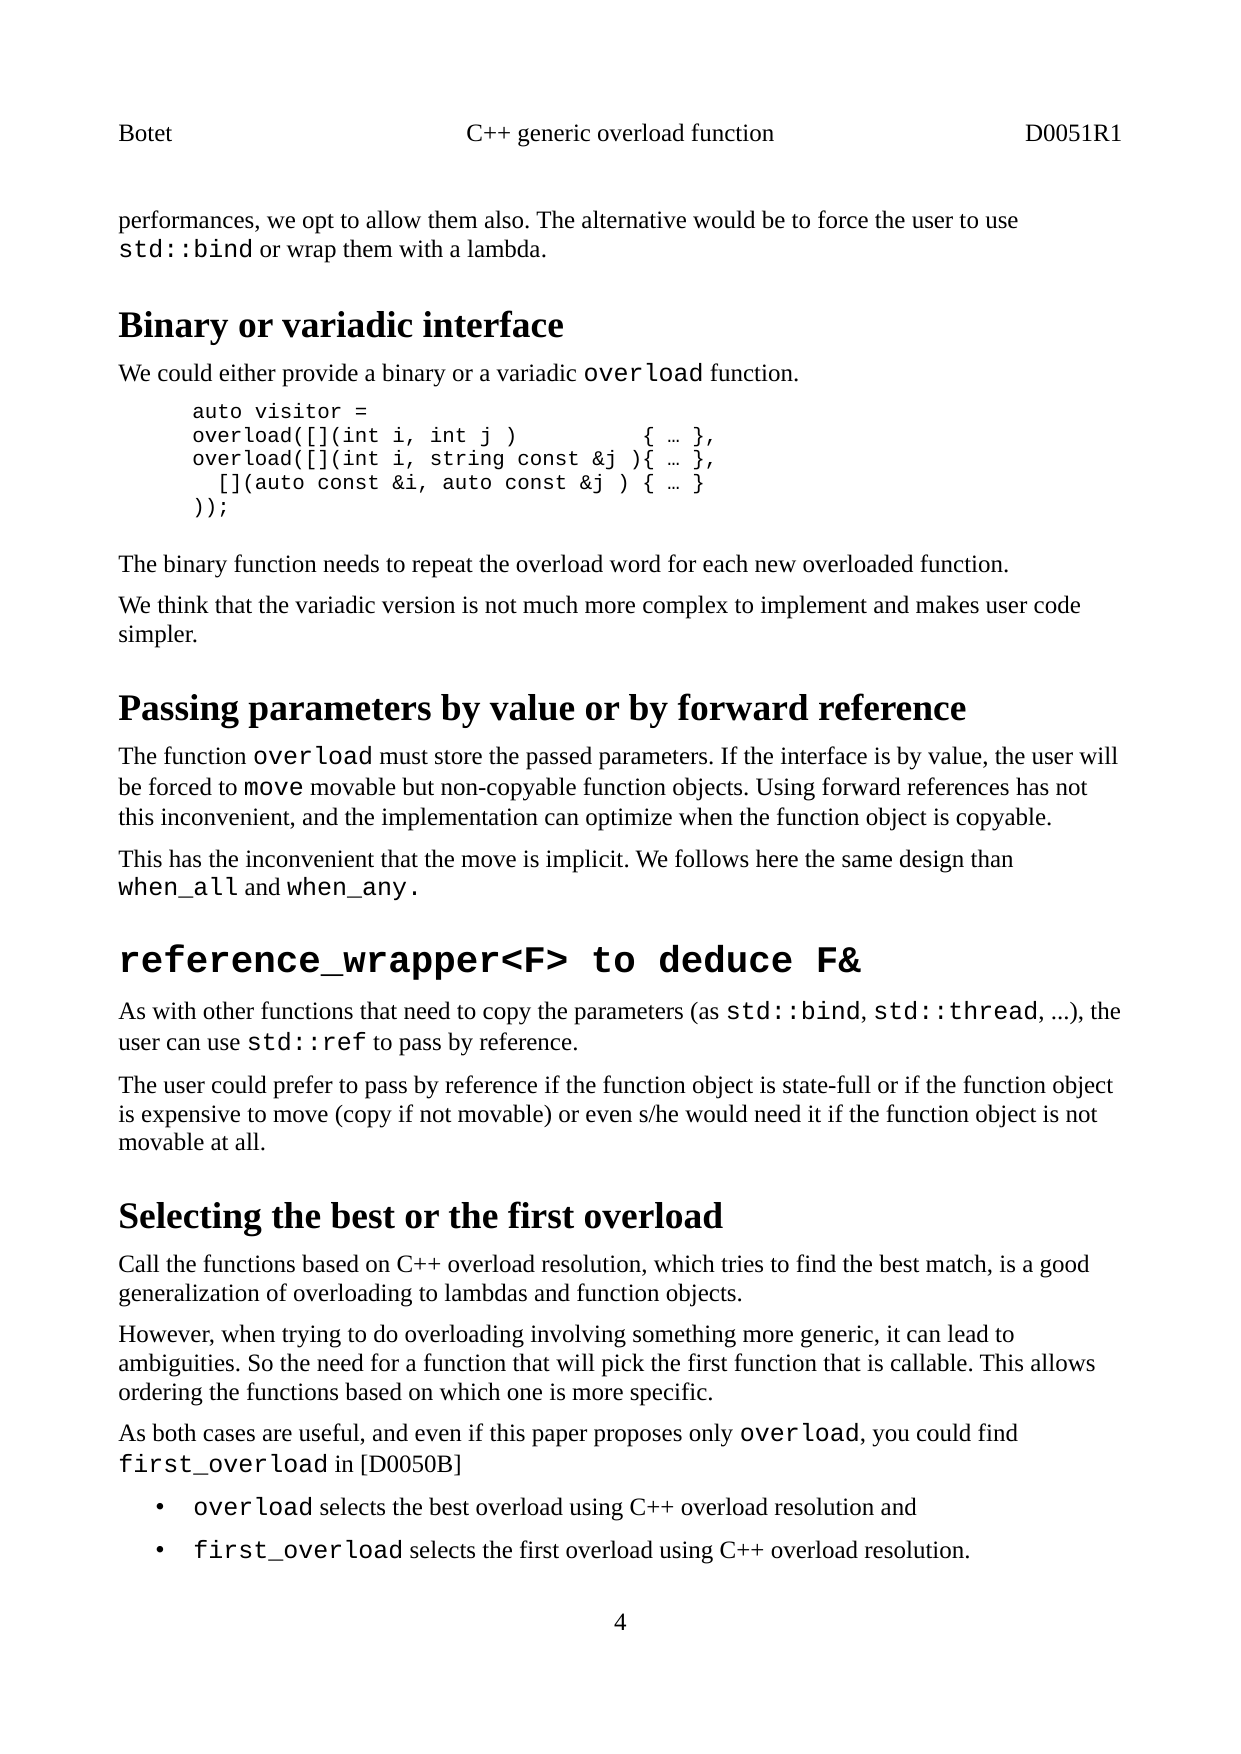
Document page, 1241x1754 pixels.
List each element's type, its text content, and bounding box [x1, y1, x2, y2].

text As both cases are useful, and even if this paper proposes only overload, you could find first_overload in [D0050B] [118, 1418, 1122, 1480]
text overload([](int i, int j ) { … }, [192, 425, 1122, 448]
list first_overload selects the first overload using C++ overload resolution. [156, 1536, 1122, 1566]
subtitle Passing parameters by value or by forward reference [118, 685, 1122, 728]
text The user could prefer to pass by reference if the function object is state-full or if the function object is expensive to move (copy if not movable) or even s/he would need it if the function object is not movable at all. [118, 1070, 1122, 1156]
text auto visitor = [192, 401, 1122, 425]
text This has the inconvenient that the move is implicit. We follows here the same design than when_all and when_any. [118, 844, 1122, 903]
text The function overload must store the passed parameters. If the interface is by value, the user will be forced to move movable but non-copyable function objects. Using forward references has not this inconvenient, and the implementation can optimize when the function object is copyable. [118, 741, 1122, 831]
subtitle reference_wrapper<F> to deduce F& [118, 941, 1122, 983]
text The binary function needs to repeat the overload word for each new overloaded function. [118, 549, 1122, 578]
text As with other functions that need to copy the parameters (as std::bind, std::thread, ...), the user can use std::ref to pass by reference. [118, 996, 1122, 1057]
text We think that the variadic version is not much more complex to implement and makes user code simpler. [118, 590, 1122, 648]
text overload([](int i, string const &j ){ … }, [192, 448, 1122, 472]
text [](auto const &i, auto const &j ) { … } [192, 472, 1122, 496]
list overload selects the best overload using C++ overload resolution and [156, 1492, 1122, 1523]
text We could either provide a binary or a variadic overload function. [118, 358, 1122, 389]
text Call the functions based on C++ overload resolution, which tries to find the best match, is a good generalization of overloading to lambdas and function objects. [118, 1249, 1122, 1307]
subtitle Binary or variadic interface [118, 302, 1122, 345]
text However, when trying to do overloading involving something more generic, it can lead to ambiguities. So the need for a function that will pick the first function that is callable. This allows ordering the functions based on which one is more specific. [118, 1319, 1122, 1406]
text )); [192, 496, 1122, 519]
subtitle Selecting the best or the first overload [118, 1194, 1122, 1237]
text performances, we opt to allow them also. The alternative would be to force the user to use std::bind or wrap them with a lambda. [118, 205, 1122, 265]
